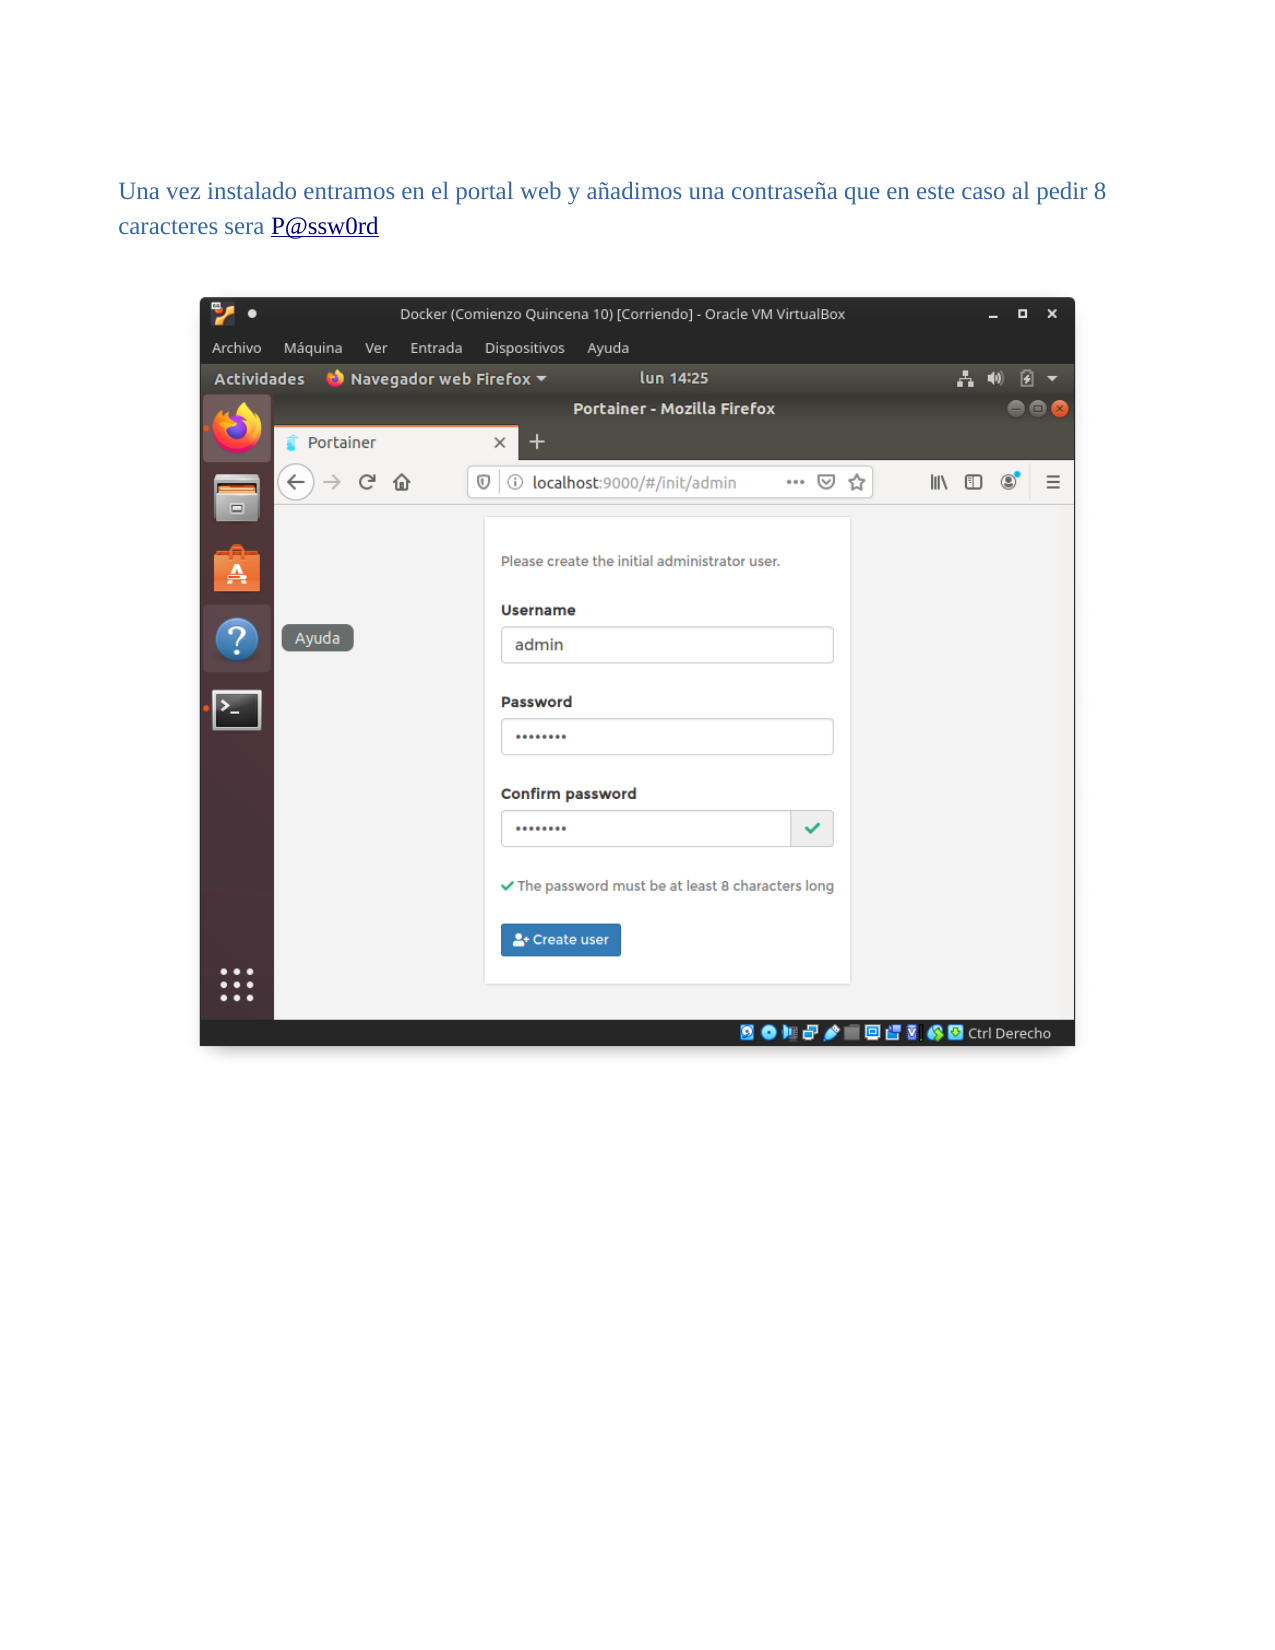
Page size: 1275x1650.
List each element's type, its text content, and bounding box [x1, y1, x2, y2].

text Una vez instalado entramos en el portal web y añadimos una contraseña que en este caso al pedir 8 caracteres sera P@ssw0rd [118, 176, 1157, 239]
picture [118, 260, 1157, 1139]
